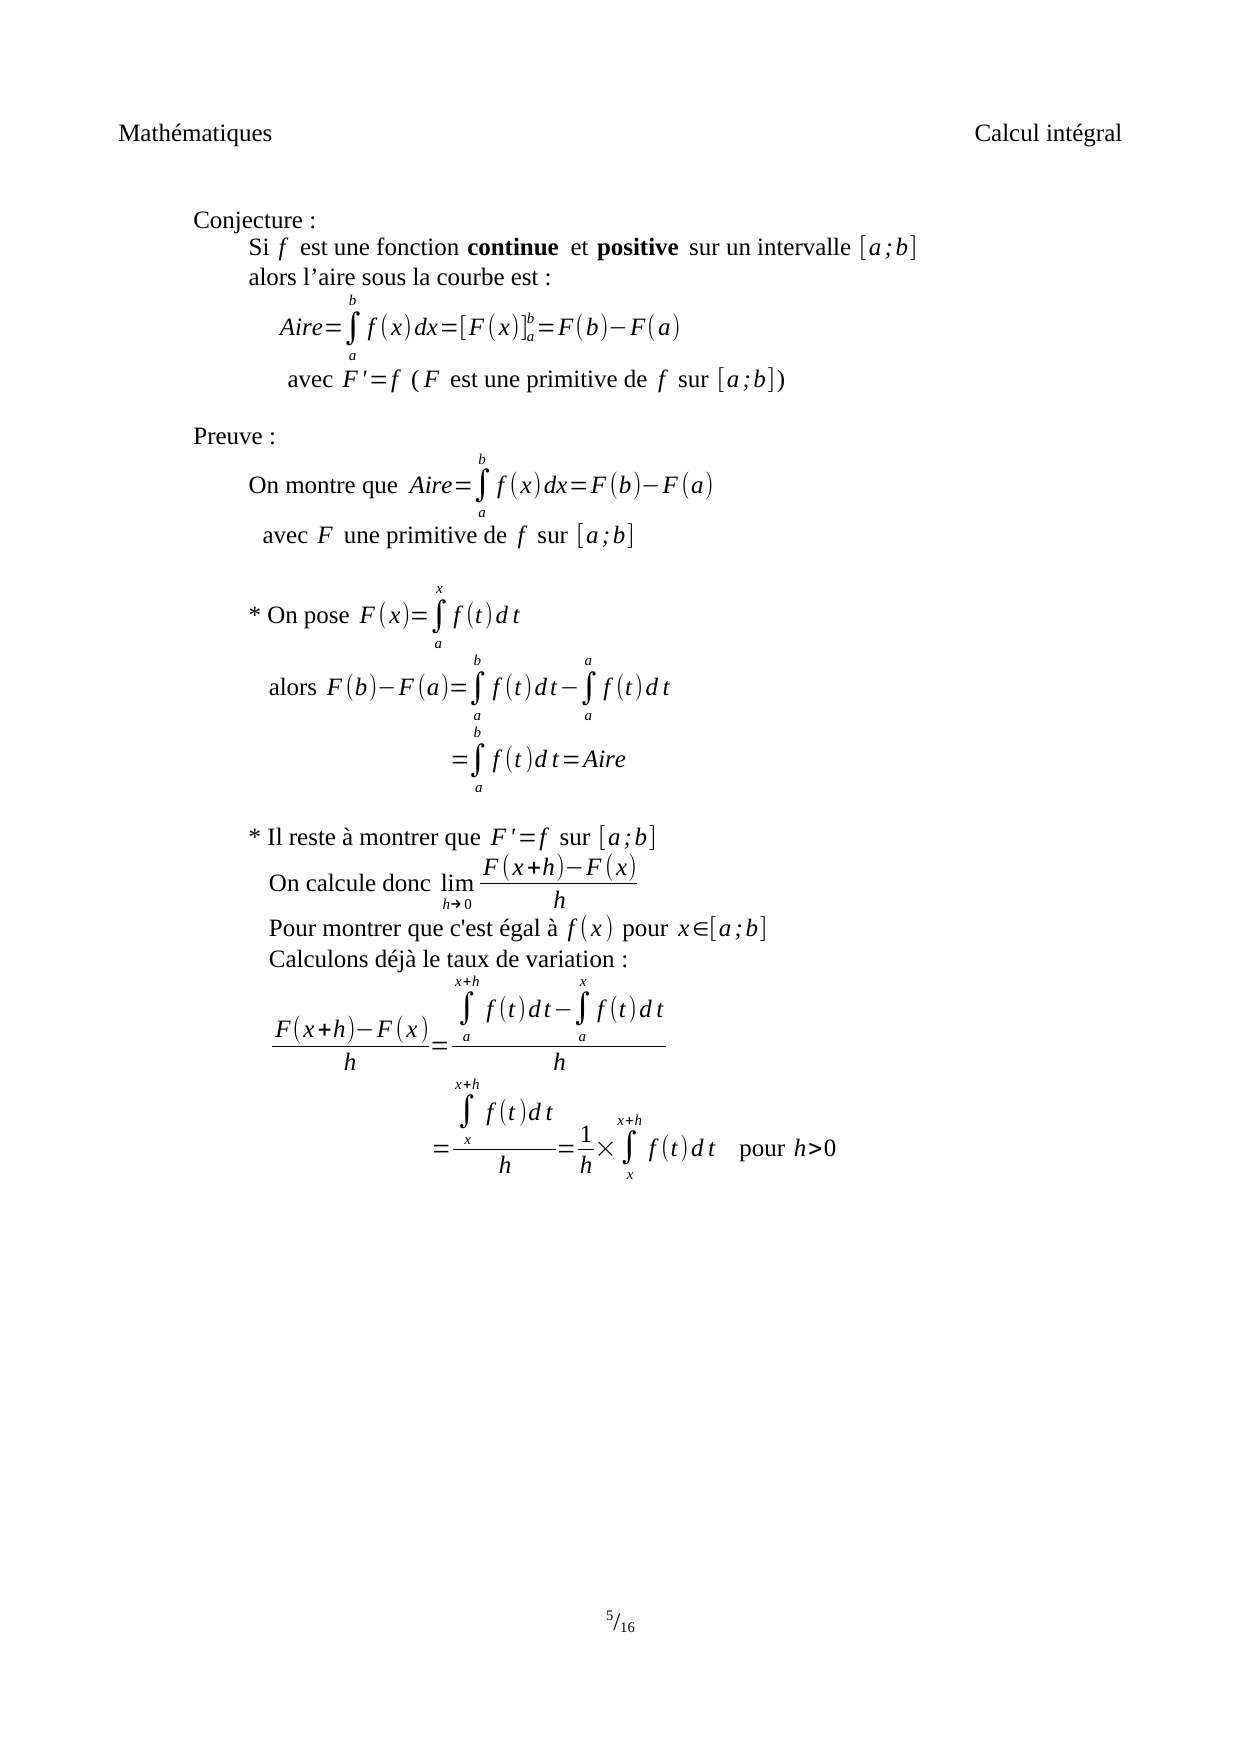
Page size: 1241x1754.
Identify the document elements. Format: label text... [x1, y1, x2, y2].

list Conjecture : [156, 205, 1122, 234]
list Preuve : [156, 421, 1122, 450]
